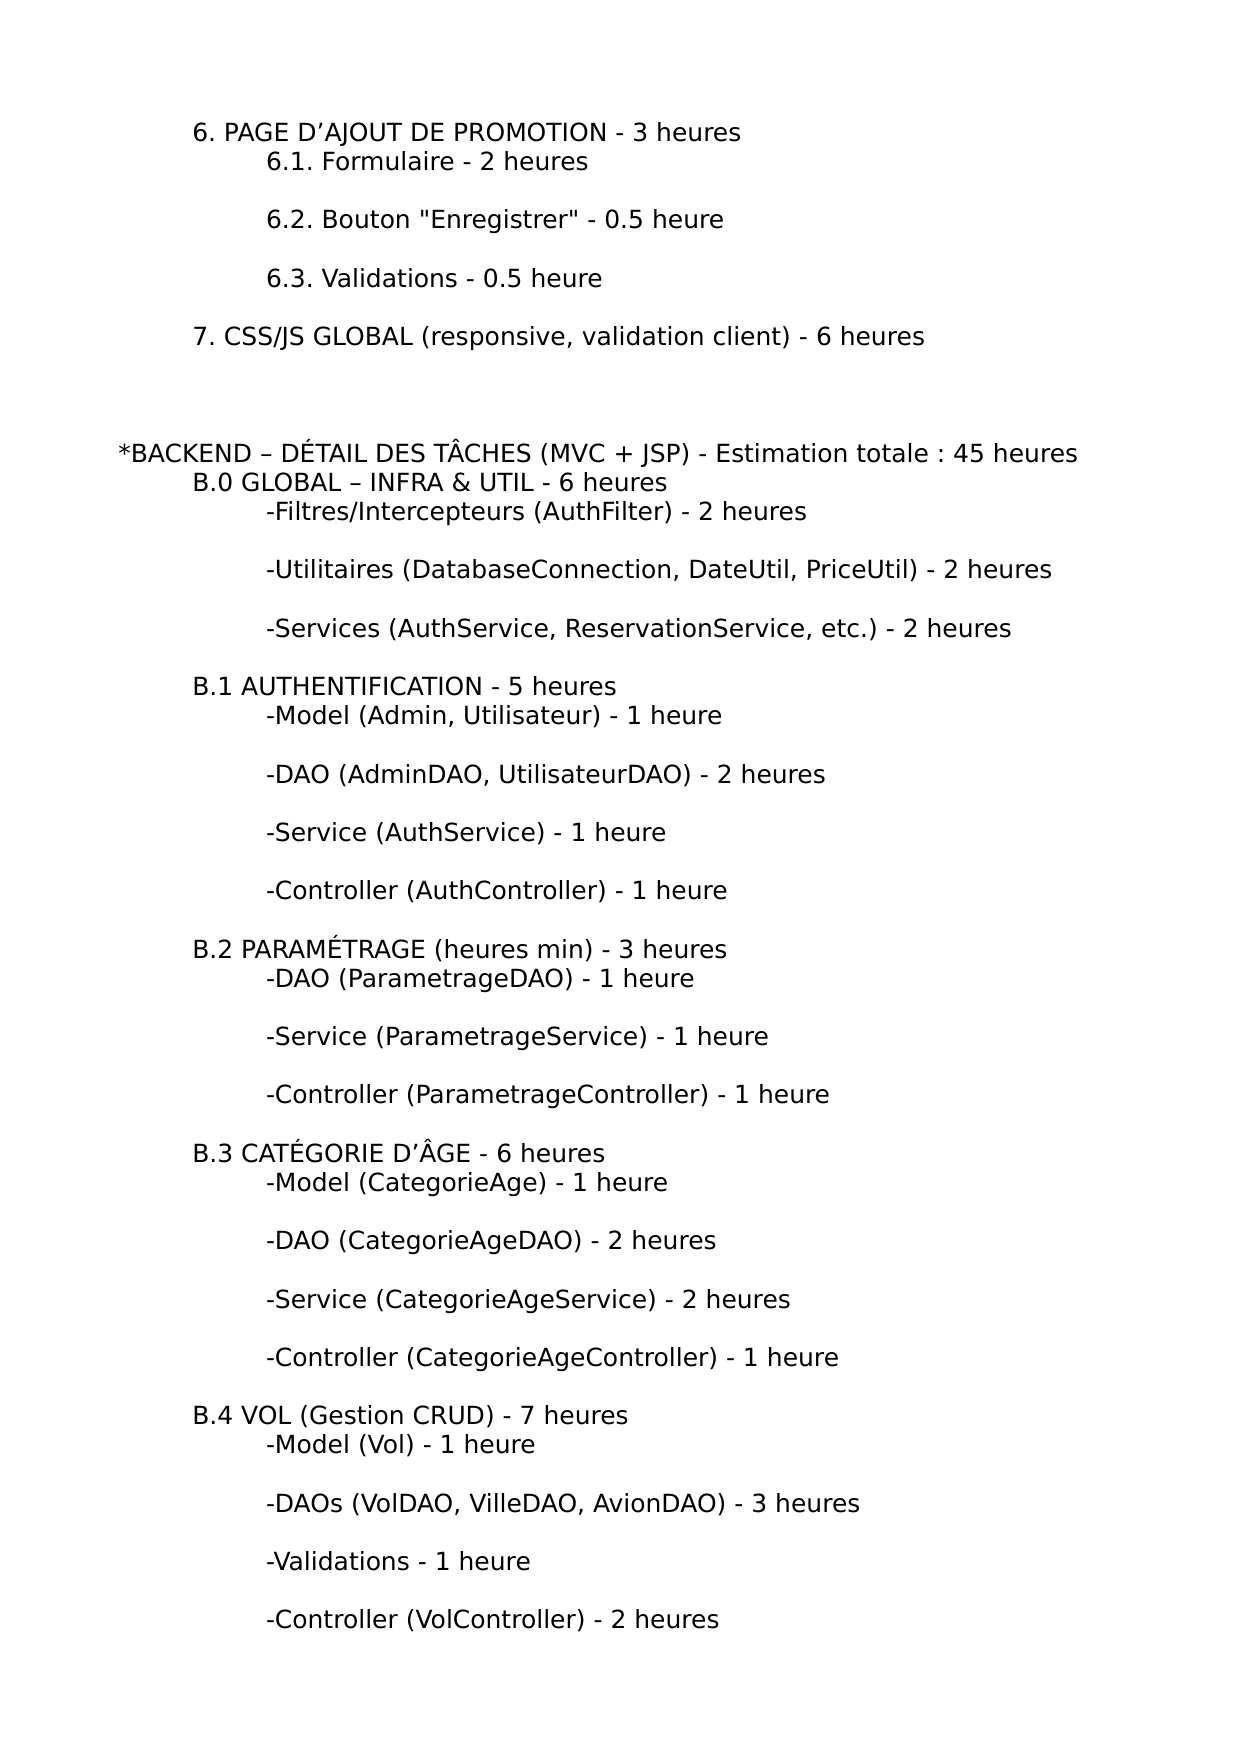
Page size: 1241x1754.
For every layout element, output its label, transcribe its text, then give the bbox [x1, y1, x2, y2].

text -Controller (ParametrageController) - 1 heure [118, 1081, 1122, 1110]
text -Controller (AuthController) - 1 heure [118, 876, 1122, 906]
text -Utilitaires (DatabaseConnection, DateUtil, PriceUtil) - 2 heures [118, 556, 1122, 585]
text -DAO (CategorieAgeDAO) - 2 heures [118, 1226, 1122, 1256]
text -Service (AuthService) - 1 heure [118, 818, 1122, 847]
text -Validations - 1 heure [118, 1547, 1122, 1576]
text -Controller (VolController) - 2 heures [118, 1606, 1122, 1635]
text -Service (ParametrageService) - 1 heure [118, 1022, 1122, 1051]
text B.2 PARAMÉTRAGE (heures min) - 3 heures [118, 935, 1122, 964]
text B.3 CATÉGORIE D’ÂGE - 6 heures [118, 1139, 1122, 1168]
text -DAOs (VolDAO, VilleDAO, AvionDAO) - 3 heures [118, 1489, 1122, 1518]
text 7. CSS/JS GLOBAL (responsive, validation client) - 6 heures [118, 322, 1122, 351]
text *BACKEND – DÉTAIL DES TÂCHES (MVC + JSP) - Estimation totale : 45 heures [118, 439, 1122, 468]
text -Model (Admin, Utilisateur) - 1 heure [118, 701, 1122, 731]
text -DAO (ParametrageDAO) - 1 heure [118, 964, 1122, 993]
text -Model (CategorieAge) - 1 heure [118, 1168, 1122, 1197]
text 6. PAGE D’AJOUT DE PROMOTION - 3 heures [118, 118, 1122, 147]
text 6.3. Validations - 0.5 heure [118, 264, 1122, 293]
text -DAO (AdminDAO, UtilisateurDAO) - 2 heures [118, 760, 1122, 789]
text -Service (CategorieAgeService) - 2 heures [118, 1285, 1122, 1314]
text -Filtres/Intercepteurs (AuthFilter) - 2 heures [118, 497, 1122, 526]
text -Controller (CategorieAgeController) - 1 heure [118, 1343, 1122, 1372]
text B.1 AUTHENTIFICATION - 5 heures [118, 672, 1122, 701]
text -Model (Vol) - 1 heure [118, 1431, 1122, 1460]
text 6.2. Bouton "Enregistrer" - 0.5 heure [118, 206, 1122, 235]
text B.0 GLOBAL – INFRA & UTIL - 6 heures [118, 468, 1122, 497]
text B.4 VOL (Gestion CRUD) - 7 heures [118, 1401, 1122, 1431]
text 6.1. Formulaire - 2 heures [118, 147, 1122, 176]
text -Services (AuthService, ReservationService, etc.) - 2 heures [118, 614, 1122, 643]
